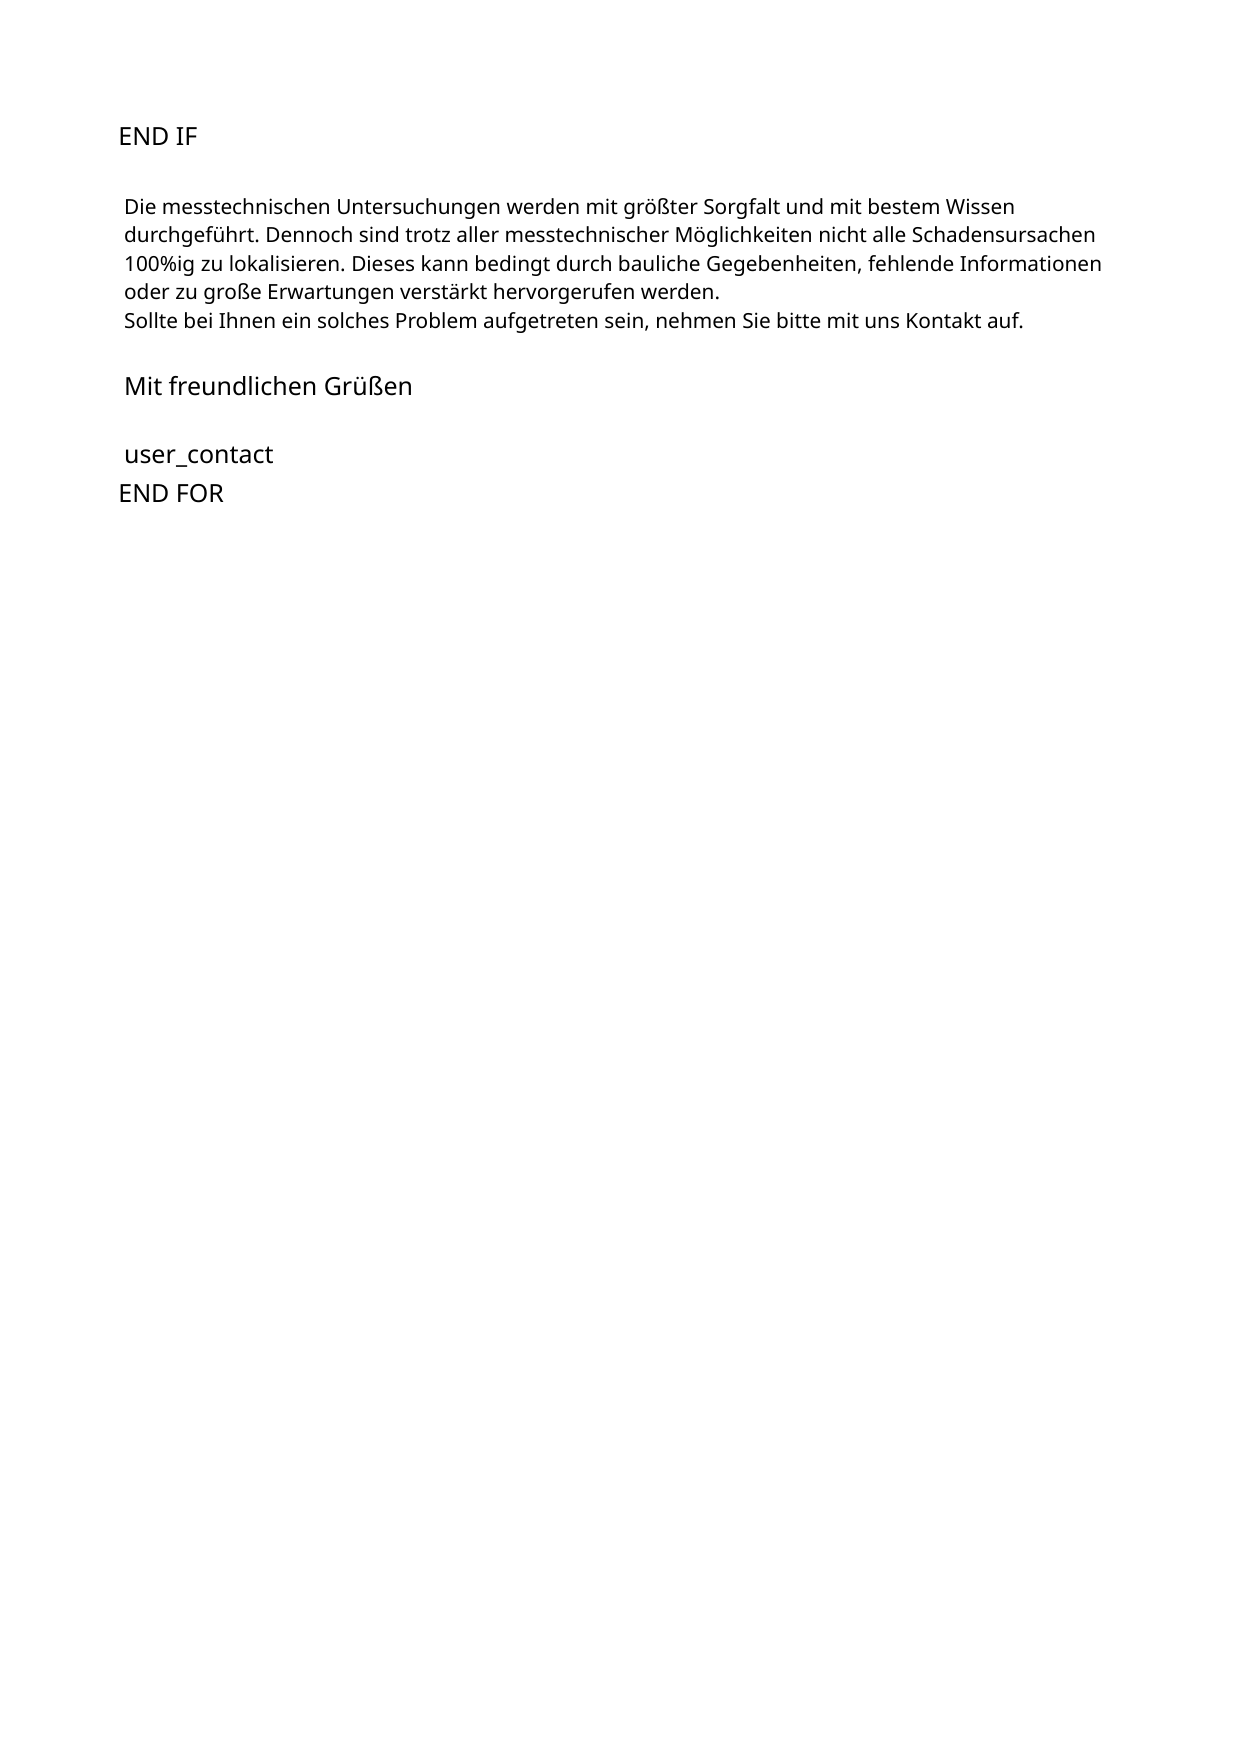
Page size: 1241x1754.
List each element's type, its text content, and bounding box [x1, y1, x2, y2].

table_header Die messtechnischen Untersuchungen werden mit größter Sorgfalt und mit bestem Wissen durchgeführt. Dennoch sind trotz aller messtechnischer Möglichkeiten nicht alle Schadensursachen 100%ig zu lokalisieren. Dieses kann bedingt durch bauliche Gegebenheiten, fehlende Informationen oder zu große Erwartungen verstärkt hervorgerufen werden. Sollte bei Ihnen ein solches Problem aufgetreten sein, nehmen Sie bitte mit uns Kontakt auf. Mit freundlichen Grüßen user_contact [118, 186, 1122, 476]
text END IF [118, 118, 1122, 152]
text END FOR [118, 476, 1122, 510]
